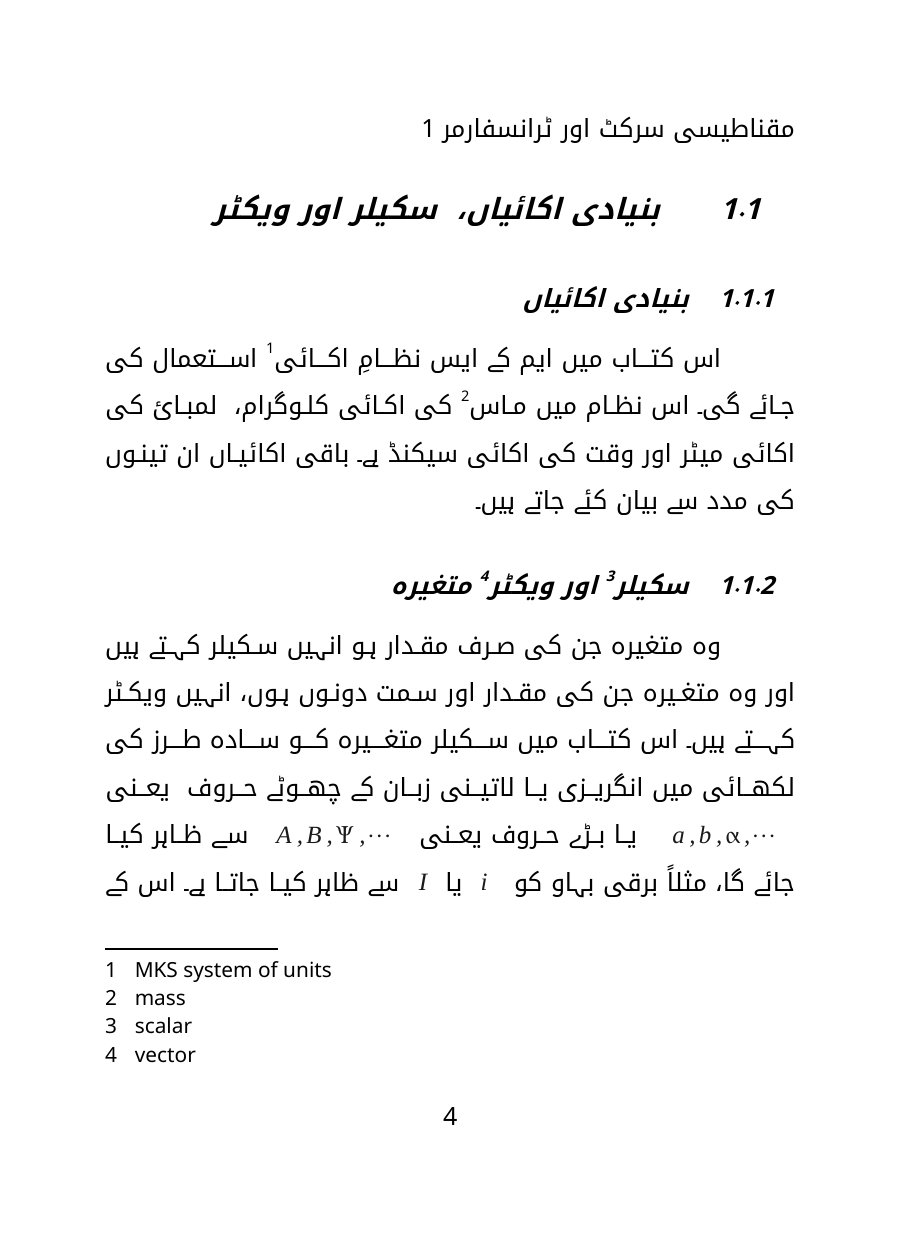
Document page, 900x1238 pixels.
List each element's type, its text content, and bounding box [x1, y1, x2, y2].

list scalar [105, 1012, 795, 1040]
text وہ متغیرہ جن کی صرف مقدار ہو انہیں سکیلر کہتے ہیں اور وہ متغیرہ جن کی مقدار اور سمت دونوں ہوں، انہیں ویکٹر کہتے ہیں۔ اس کتاب میں سکیلر متغیرہ کو سادہ طرز کی لکھائی میں انگریزی یا لاتینی زبان کے چھوٹے حروف یعنی یا بڑے حروف یعنی سے ظاہر کیا جائے گا، مثلاً برقی بہاو کو یاسے ظاہر کیا جاتا ہے۔ اس کے برعکس ویکٹر متغیرہ کو انگریزی یا لاتینی زبان کے چھوٹے یا بڑے حروف، جن کو موٹے طرز کی لکھائی میں لکھا گیا ہو، سے ظاہر کیا جائے گا، مثلاً طاقت کو سے ظاہر کیا جائے گا۔یہاں شکل 1.1 سے رجوع کرنا بہتر ہے۔ ایک ایسا ویکٹر جس کی مقدار ایک ہو، کو اکائی ویکٹر کہتے ہیں۔ اکائی ویکٹر کو اس کتاب میں انگریزی یا لاتینی زبان کے چھوٹے حروف، جس کو موٹے طرز کی لکھائ میں لکھا گیا ہو، سے ظاہر کیا جائے گا اور ان کے اُپر ٹوپی والا نشان ہو گا، مثلاً اکائی ویکٹرخلاء کی تین سمتوں کو ظاہر کرنے کے لئے استعمال کئے جاتے ہیں۔ اگر کسی ویکٹر کی مقدار اور اس کی سمت کو علیحدہ علیحدہ لکھنا ہو تو اس کے مقدار کو ظاہر کرنے کے لئے سادی طرز کی لکھائ میں وہی حرف استعمال کیا جائے گا جو اس ویکٹر کو ظاہر کرنے کے لئے استعمال کیا ہو۔ یعنی ویکٹرکی مقدار کوسے ظاہر کیا جائے گا۔ شکل میں طاقت کی مقدار چار کے برابر ہے۔ اگر کسی ویکٹر کی سمت میں ایک اکائی ویکٹر بنایا جائے تو یہ اکائی ویکٹر اس ویکٹر کی سمت کو ظاہر کرتا ہے۔ ایسے اکائی ویکٹر کو انگریزی کے پہلے حرف جس کو موٹے طرز کی لکھائ میں لکھا گیا ہو اور جس پر ٹوپی کا نشان ہو سے ظاہر کیا جائے گا یعنی ویکٹرکی سمت کوسے ظاہر کیا جائے گا۔یہاں اس بات کی یاد دہانی کراتا ہے کہ یہ اکائی ویکٹر کی سمت کو ظاہر کر رہا ہے۔ شکل میں چونکہ طاقت دائیں جانب کو ہے لہٰذا اور برابر ہیں۔ [105, 622, 795, 906]
subtitle سکیلر اور ویکٹر متغیرہ [105, 562, 718, 609]
text MKS system of units [105, 955, 795, 983]
text mass [105, 983, 795, 1012]
subtitle بنیادی اکائیاں، سکیلر اور ویکٹر [105, 182, 720, 238]
text اس کتاب میں ایم کے ایس نظامِ اکائی استعمال کی جائے گی۔ اس نظام میں ماس کی اکائی کلوگرام، لمبائ کی اکائی میٹر اور وقت کی اکائی سیکنڈ ہے۔ باقی اکائیاں ان تینوں کی مدد سے بیان کئے جاتے ہیں۔ [105, 335, 795, 525]
subtitle بنیادی اکائیاں [105, 275, 718, 323]
list vector [105, 1040, 795, 1068]
